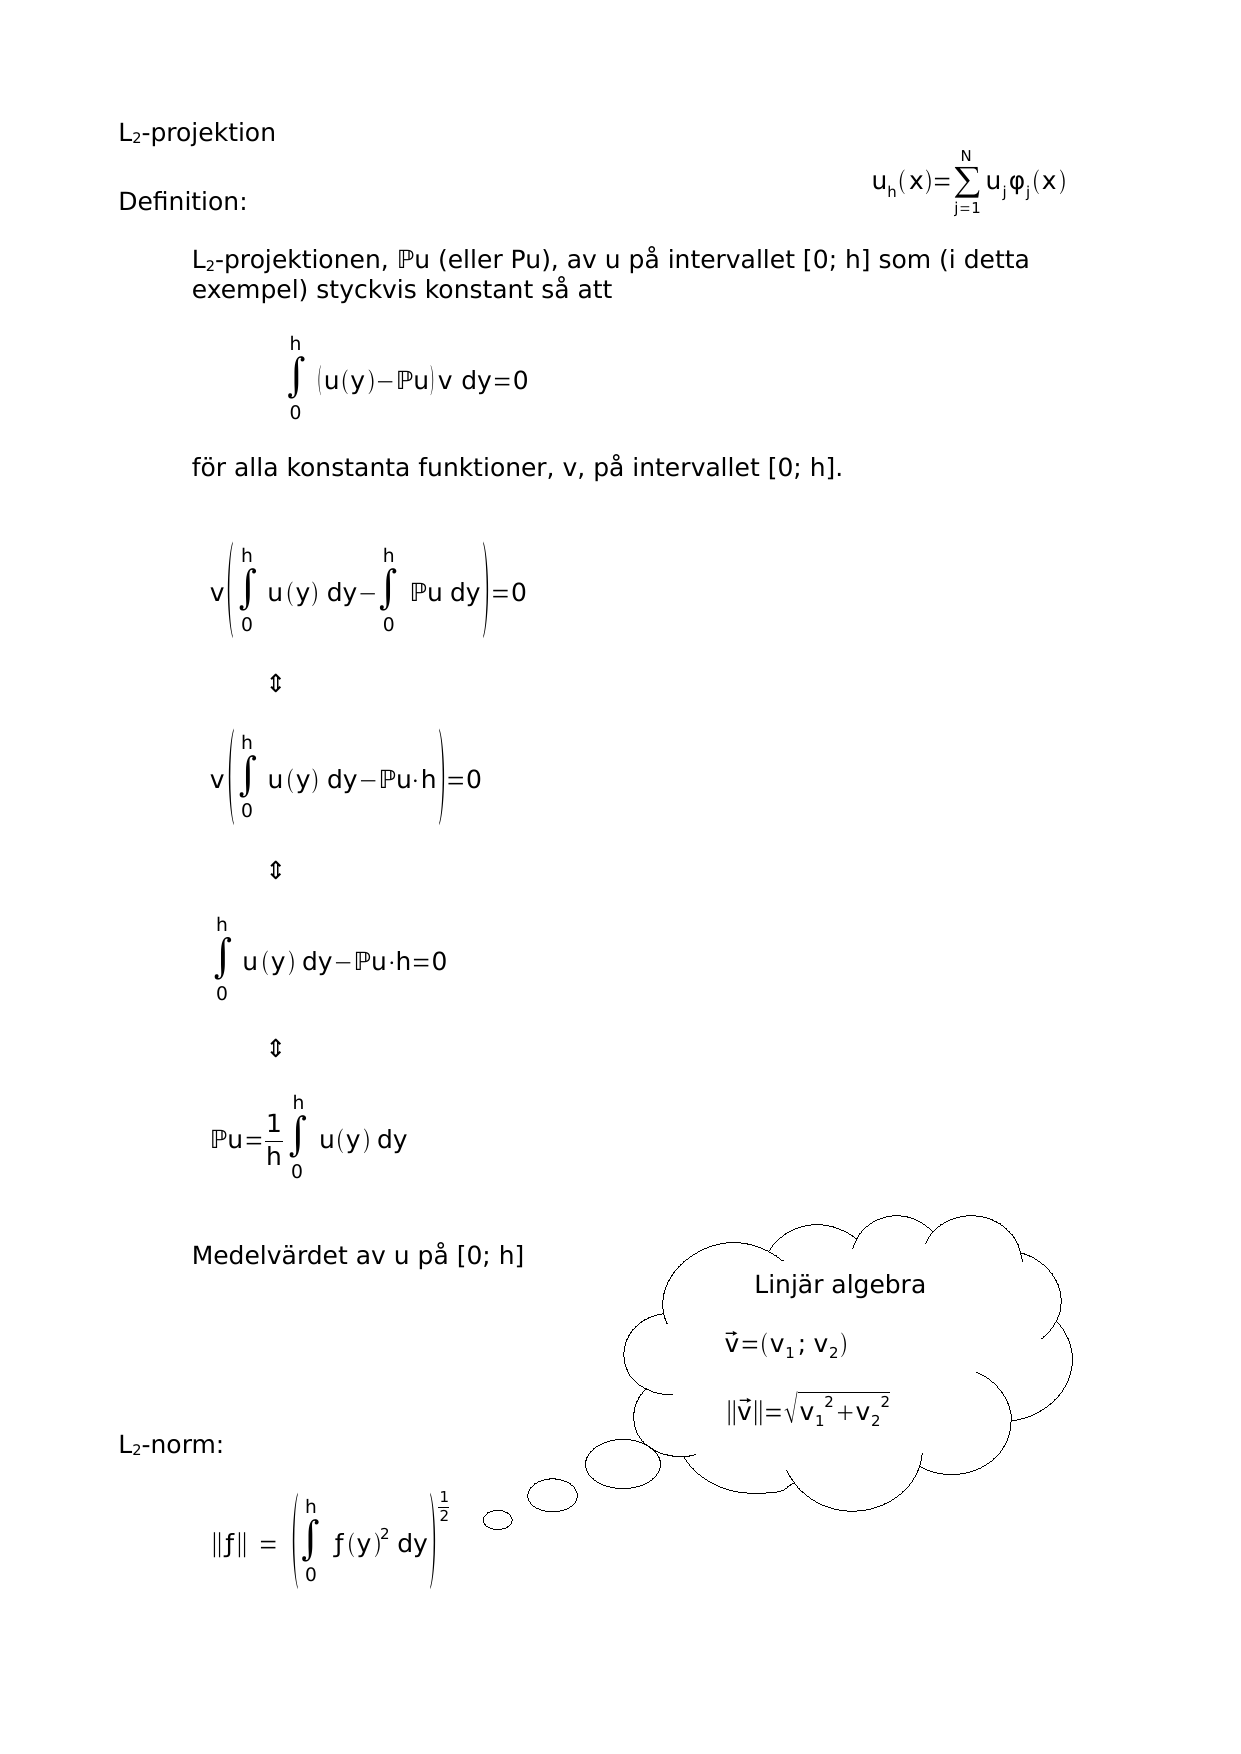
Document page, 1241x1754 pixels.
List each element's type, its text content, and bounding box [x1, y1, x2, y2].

text L2-projektionen, ℙu (eller Pu), av u på intervallet [0; h] som (i detta [118, 246, 1122, 275]
text ⇕ [118, 856, 1122, 885]
text exempel) styckvis konstant så att [118, 275, 1122, 304]
text Definition: [118, 147, 1122, 217]
text ⇕ [118, 669, 1122, 698]
text för alla konstanta funktioner, v, på intervallet [0; h]. [118, 453, 1122, 482]
text Medelvärdet av u på [0; h] [118, 1241, 1122, 1270]
text L2-projektion [118, 118, 1122, 147]
text ⇕ [118, 1034, 1122, 1063]
text Linjär algebra [118, 1270, 1122, 1299]
text L2-norm: [118, 1430, 1122, 1459]
